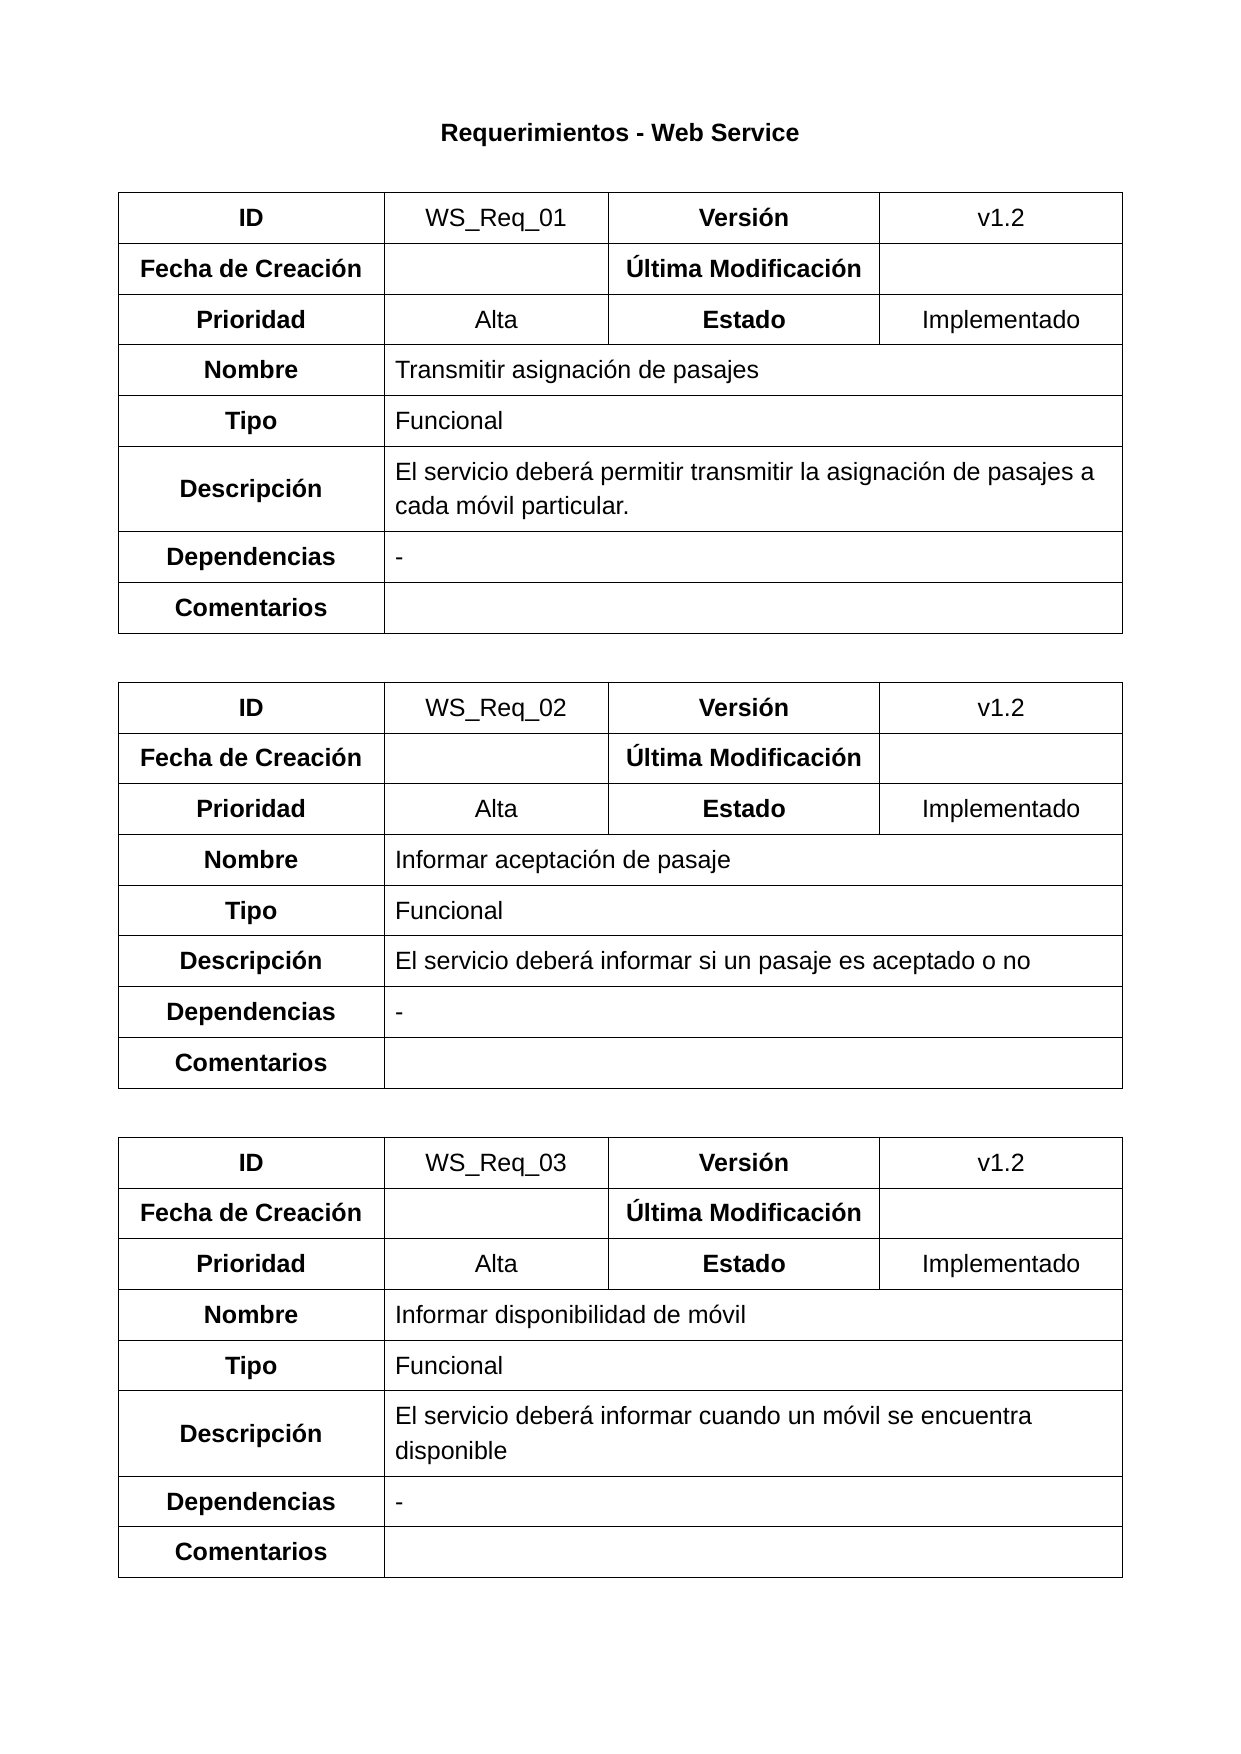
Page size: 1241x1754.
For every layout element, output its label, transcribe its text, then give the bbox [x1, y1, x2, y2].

table_cell Comentarios [119, 1527, 384, 1577]
table_cell [880, 244, 1122, 294]
table_cell Implementado [880, 784, 1122, 834]
table_cell El servicio deberá informar cuando un móvil se encuentra disponible [385, 1391, 1122, 1476]
table_cell Funcional [385, 886, 1122, 935]
table_header WS_Req_02 [385, 683, 608, 732]
table_cell Última Modificación [609, 244, 879, 294]
table_cell Dependencias [119, 987, 384, 1037]
table_cell Tipo [119, 886, 384, 935]
table_header ID [119, 683, 384, 732]
table_cell - [385, 532, 1122, 582]
table_cell [880, 1189, 1122, 1238]
table_cell [385, 244, 608, 294]
table_cell Alta [385, 784, 608, 834]
table_cell Nombre [119, 345, 384, 395]
table_cell - [385, 1477, 1122, 1526]
table_cell Descripción [119, 447, 384, 531]
table_cell Implementado [880, 1239, 1122, 1289]
table_header WS_Req_01 [385, 193, 608, 243]
table_cell Última Modificación [609, 1189, 879, 1238]
table_header ID [119, 1138, 384, 1187]
table_cell Prioridad [119, 1239, 384, 1289]
table_cell Tipo [119, 1341, 384, 1390]
table_header ID [119, 193, 384, 243]
table_cell Alta [385, 295, 608, 344]
table_cell Nombre [119, 835, 384, 884]
table_header v1.2 [880, 683, 1122, 732]
table_header v1.2 [880, 1138, 1122, 1187]
table_cell [385, 1038, 1122, 1087]
table_cell El servicio deberá permitir transmitir la asignación de pasajes a cada móvil particular. [385, 447, 1122, 531]
table_cell Funcional [385, 1341, 1122, 1390]
table_cell Tipo [119, 396, 384, 446]
table_cell Alta [385, 1239, 608, 1289]
table_cell Informar aceptación de pasaje [385, 835, 1122, 884]
table_cell Fecha de Creación [119, 244, 384, 294]
table_cell Prioridad [119, 784, 384, 834]
table_cell Estado [609, 784, 879, 834]
table_cell Dependencias [119, 1477, 384, 1526]
table_cell [385, 1527, 1122, 1577]
table_header v1.2 [880, 193, 1122, 243]
table_cell Implementado [880, 295, 1122, 344]
table_cell Estado [609, 295, 879, 344]
table_cell - [385, 987, 1122, 1037]
table_cell Fecha de Creación [119, 1189, 384, 1238]
text Requerimientos - Web Service [118, 118, 1122, 147]
table_cell Descripción [119, 936, 384, 986]
table_header Versión [609, 683, 879, 732]
table_cell Dependencias [119, 532, 384, 582]
table_cell Fecha de Creación [119, 734, 384, 783]
table_header Versión [609, 1138, 879, 1187]
table_cell Informar disponibilidad de móvil [385, 1290, 1122, 1339]
table_cell [385, 1189, 608, 1238]
table_cell Comentarios [119, 583, 384, 632]
table_cell Nombre [119, 1290, 384, 1339]
table_cell Descripción [119, 1391, 384, 1476]
table_cell [385, 583, 1122, 632]
table_cell [880, 734, 1122, 783]
table_cell Prioridad [119, 295, 384, 344]
table_cell Transmitir asignación de pasajes [385, 345, 1122, 395]
table_cell Estado [609, 1239, 879, 1289]
table_cell Funcional [385, 396, 1122, 446]
table_cell [385, 734, 608, 783]
table_cell Comentarios [119, 1038, 384, 1087]
table_header WS_Req_03 [385, 1138, 608, 1187]
table_cell El servicio deberá informar si un pasaje es aceptado o no [385, 936, 1122, 986]
table_cell Última Modificación [609, 734, 879, 783]
table_header Versión [609, 193, 879, 243]
